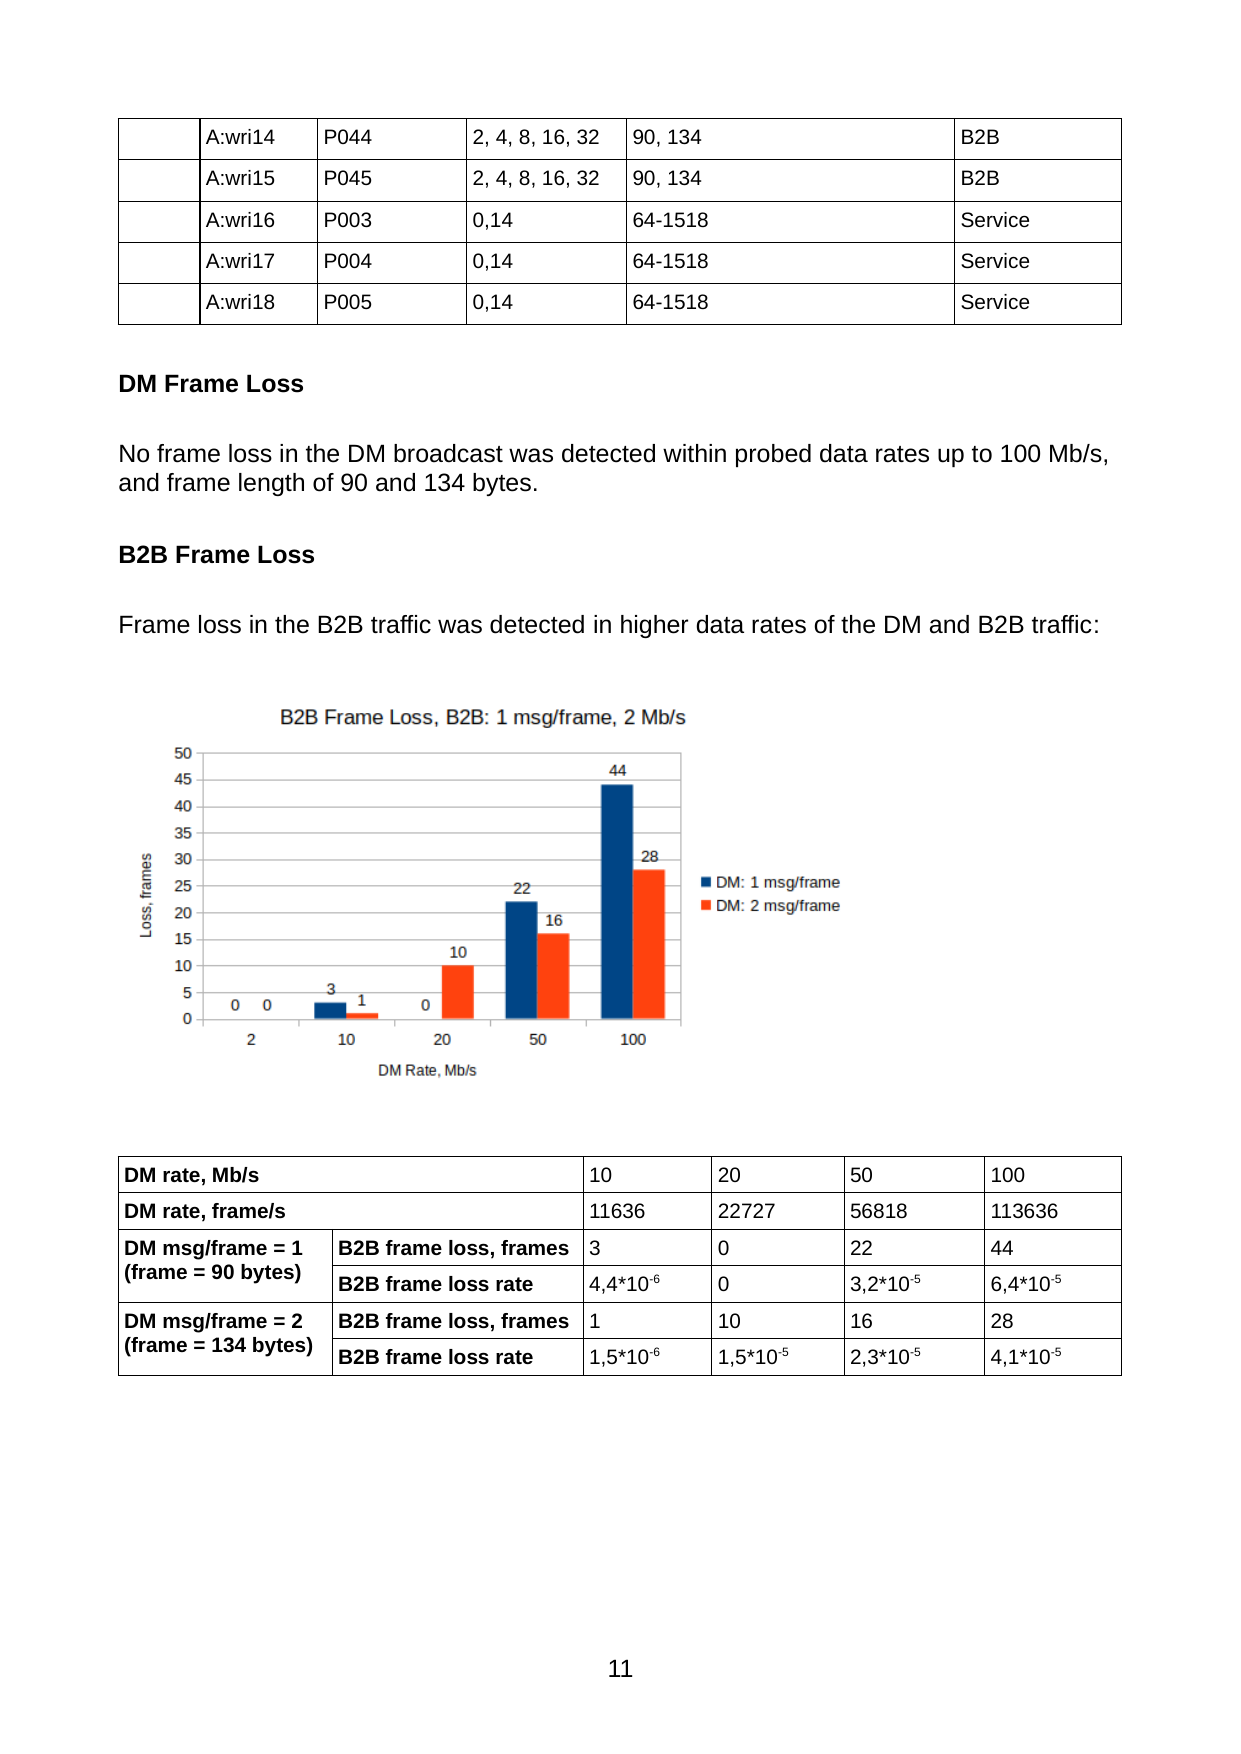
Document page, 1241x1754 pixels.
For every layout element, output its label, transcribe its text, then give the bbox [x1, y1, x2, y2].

table_cell [119, 202, 199, 242]
table_cell A:wri16 [201, 202, 317, 242]
table_header 100 [985, 1157, 1121, 1192]
table_cell 56818 [845, 1193, 984, 1229]
table_cell P045 [318, 160, 466, 201]
table_cell 22727 [712, 1193, 844, 1229]
table_cell A:wri17 [201, 243, 317, 283]
subtitle DM Frame Loss [118, 369, 1122, 397]
table_cell [119, 284, 199, 324]
table_cell 113636 [985, 1193, 1121, 1229]
table_cell P003 [318, 202, 466, 242]
table_cell A:wri14 [201, 119, 317, 159]
table_cell 3 [584, 1230, 711, 1265]
table_cell Service [955, 243, 1121, 283]
table_cell 28 [985, 1303, 1121, 1338]
table_cell 90, 134 [627, 119, 954, 159]
table_cell B2B frame loss, frames [333, 1303, 583, 1338]
table_cell 2, 4, 8, 16, 32 [467, 119, 626, 159]
table_cell 2,3*10-5 [845, 1339, 984, 1374]
table_cell 11636 [584, 1193, 711, 1229]
table_cell B2B frame loss rate [333, 1339, 583, 1374]
table_cell Service [955, 202, 1121, 242]
table_cell P005 [318, 284, 466, 324]
table_header DM rate, Mb/s [119, 1157, 583, 1192]
subtitle B2B Frame Loss [118, 539, 1122, 568]
table_header 50 [845, 1157, 984, 1192]
picture [113, 685, 855, 1104]
table_cell P004 [318, 243, 466, 283]
table_cell [119, 160, 199, 201]
table_cell 90, 134 [627, 160, 954, 201]
text No frame loss in the DM broadcast was detected within probed data rates up to 100 Mb/s, and frame length of 90 and 134 bytes. [118, 439, 1122, 496]
table_cell DM msg/frame = 2 (frame = 134 bytes) [119, 1303, 332, 1374]
table_cell 1,5*10-6 [584, 1339, 711, 1374]
table_cell B2B frame loss, frames [333, 1230, 583, 1265]
table_cell 10 [712, 1303, 844, 1338]
table_cell 0,14 [467, 202, 626, 242]
table_cell P044 [318, 119, 466, 159]
table_cell 64-1518 [627, 243, 954, 283]
table_cell B2B [955, 160, 1121, 201]
table_cell A:wri15 [201, 160, 317, 201]
table_cell [119, 119, 199, 159]
table_cell 64-1518 [627, 202, 954, 242]
text Frame loss in the B2B traffic was detected in higher data rates of the DM and B2B traffic: [118, 609, 1122, 638]
table_cell B2B [955, 119, 1121, 159]
table_cell 3,2*10-5 [845, 1266, 984, 1302]
table_cell 0,14 [467, 284, 626, 324]
table_cell 22 [845, 1230, 984, 1265]
table_cell 2, 4, 8, 16, 32 [467, 160, 626, 201]
table_cell 44 [985, 1230, 1121, 1265]
table_cell 4,1*10-5 [985, 1339, 1121, 1374]
table_cell DM msg/frame = 1 (frame = 90 bytes) [119, 1230, 332, 1302]
table_cell 1 [584, 1303, 711, 1338]
table_cell 0 [712, 1230, 844, 1265]
table_cell A:wri18 [201, 284, 317, 324]
table_header 10 [584, 1157, 711, 1192]
table_cell 0 [712, 1266, 844, 1302]
table_cell B2B frame loss rate [333, 1266, 583, 1302]
table_cell Service [955, 284, 1121, 324]
table_cell 64-1518 [627, 284, 954, 324]
table_cell 6,4*10-5 [985, 1266, 1121, 1302]
table_cell 16 [845, 1303, 984, 1338]
table_cell 1,5*10-5 [712, 1339, 844, 1374]
table_cell [119, 243, 199, 283]
table_header 20 [712, 1157, 844, 1192]
table_cell DM rate, frame/s [119, 1193, 583, 1229]
table_cell 0,14 [467, 243, 626, 283]
table_cell 4,4*10-6 [584, 1266, 711, 1302]
